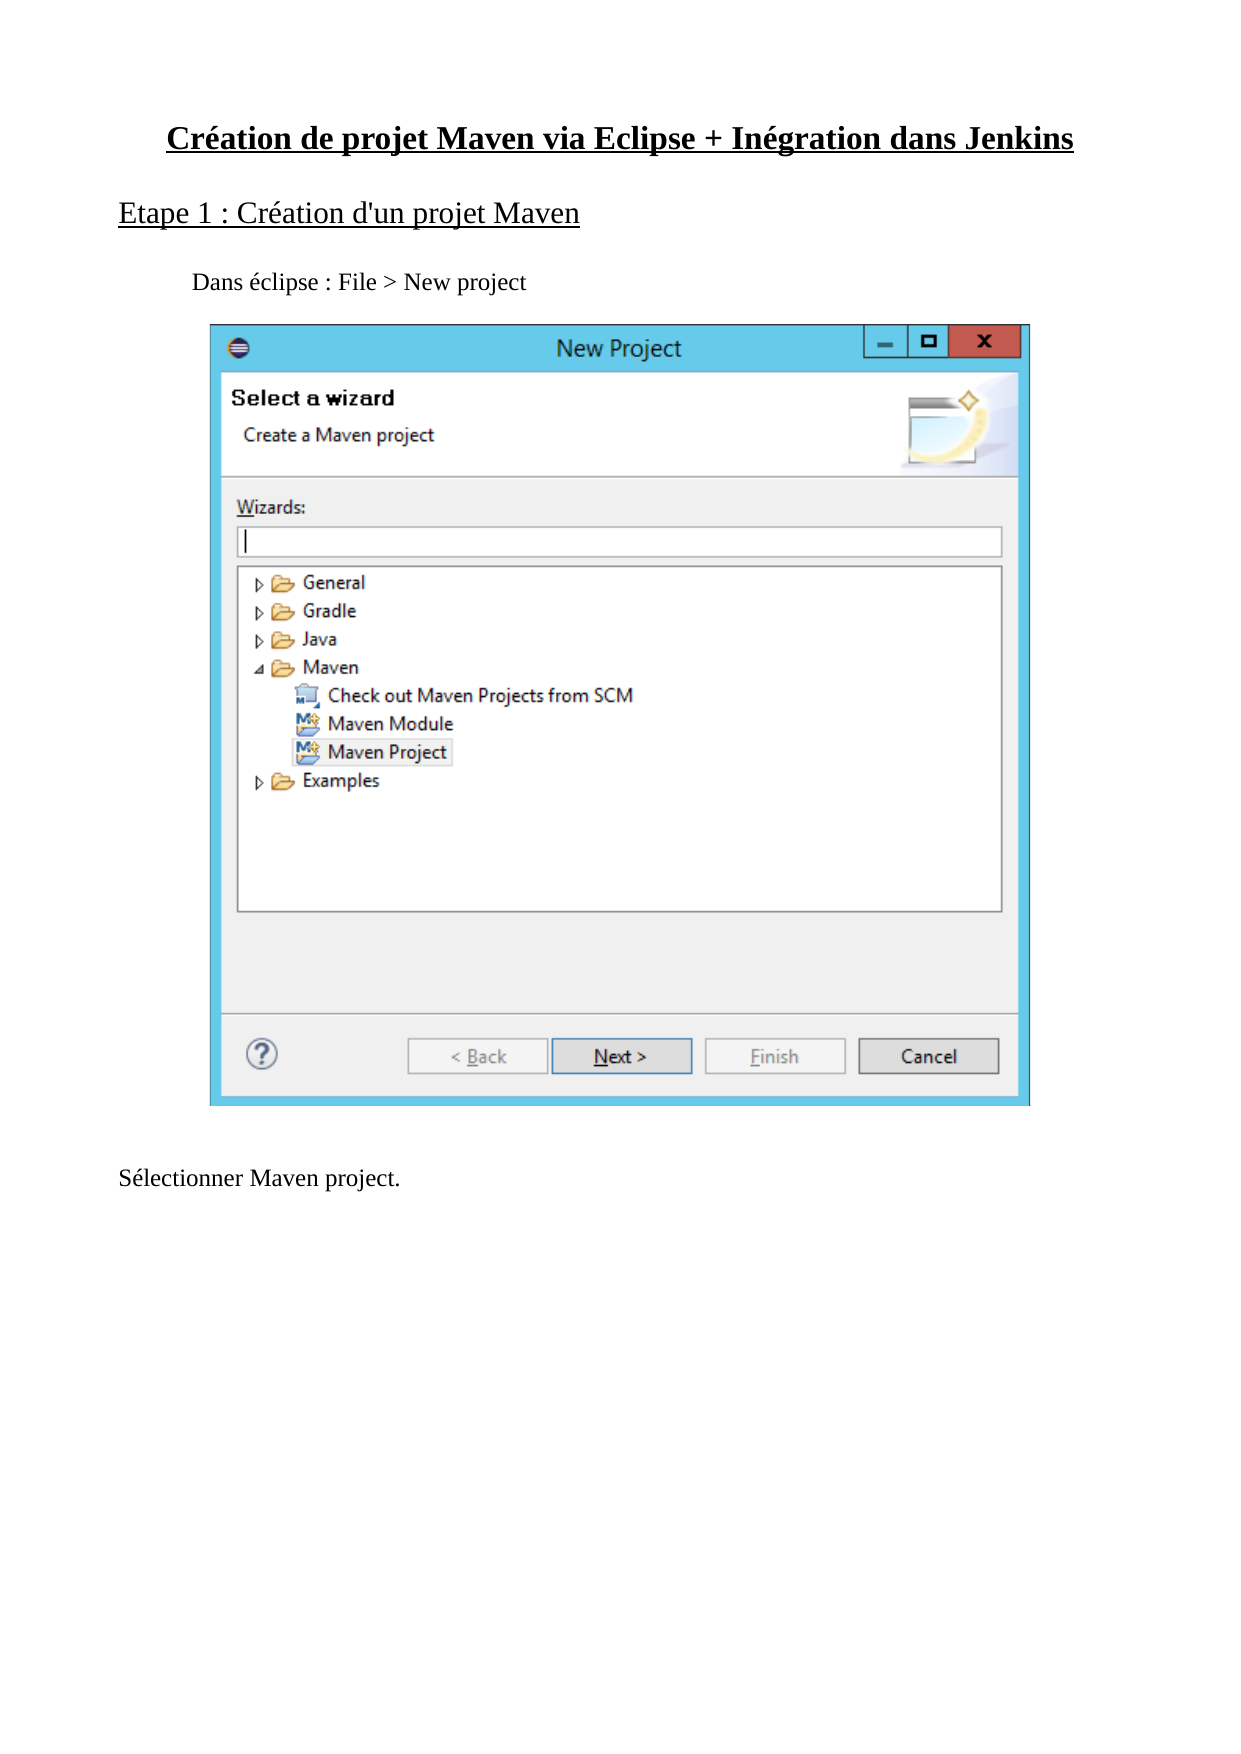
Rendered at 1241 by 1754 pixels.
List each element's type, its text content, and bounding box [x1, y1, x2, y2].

text Création de projet Maven via Eclipse + Inégration dans Jenkins [118, 118, 1122, 156]
text Etape 1 : Création d'un projet Maven [118, 195, 1122, 231]
text Dans éclipse : File > New project [118, 267, 1122, 295]
text Sélectionner Maven project. [118, 1163, 1122, 1192]
